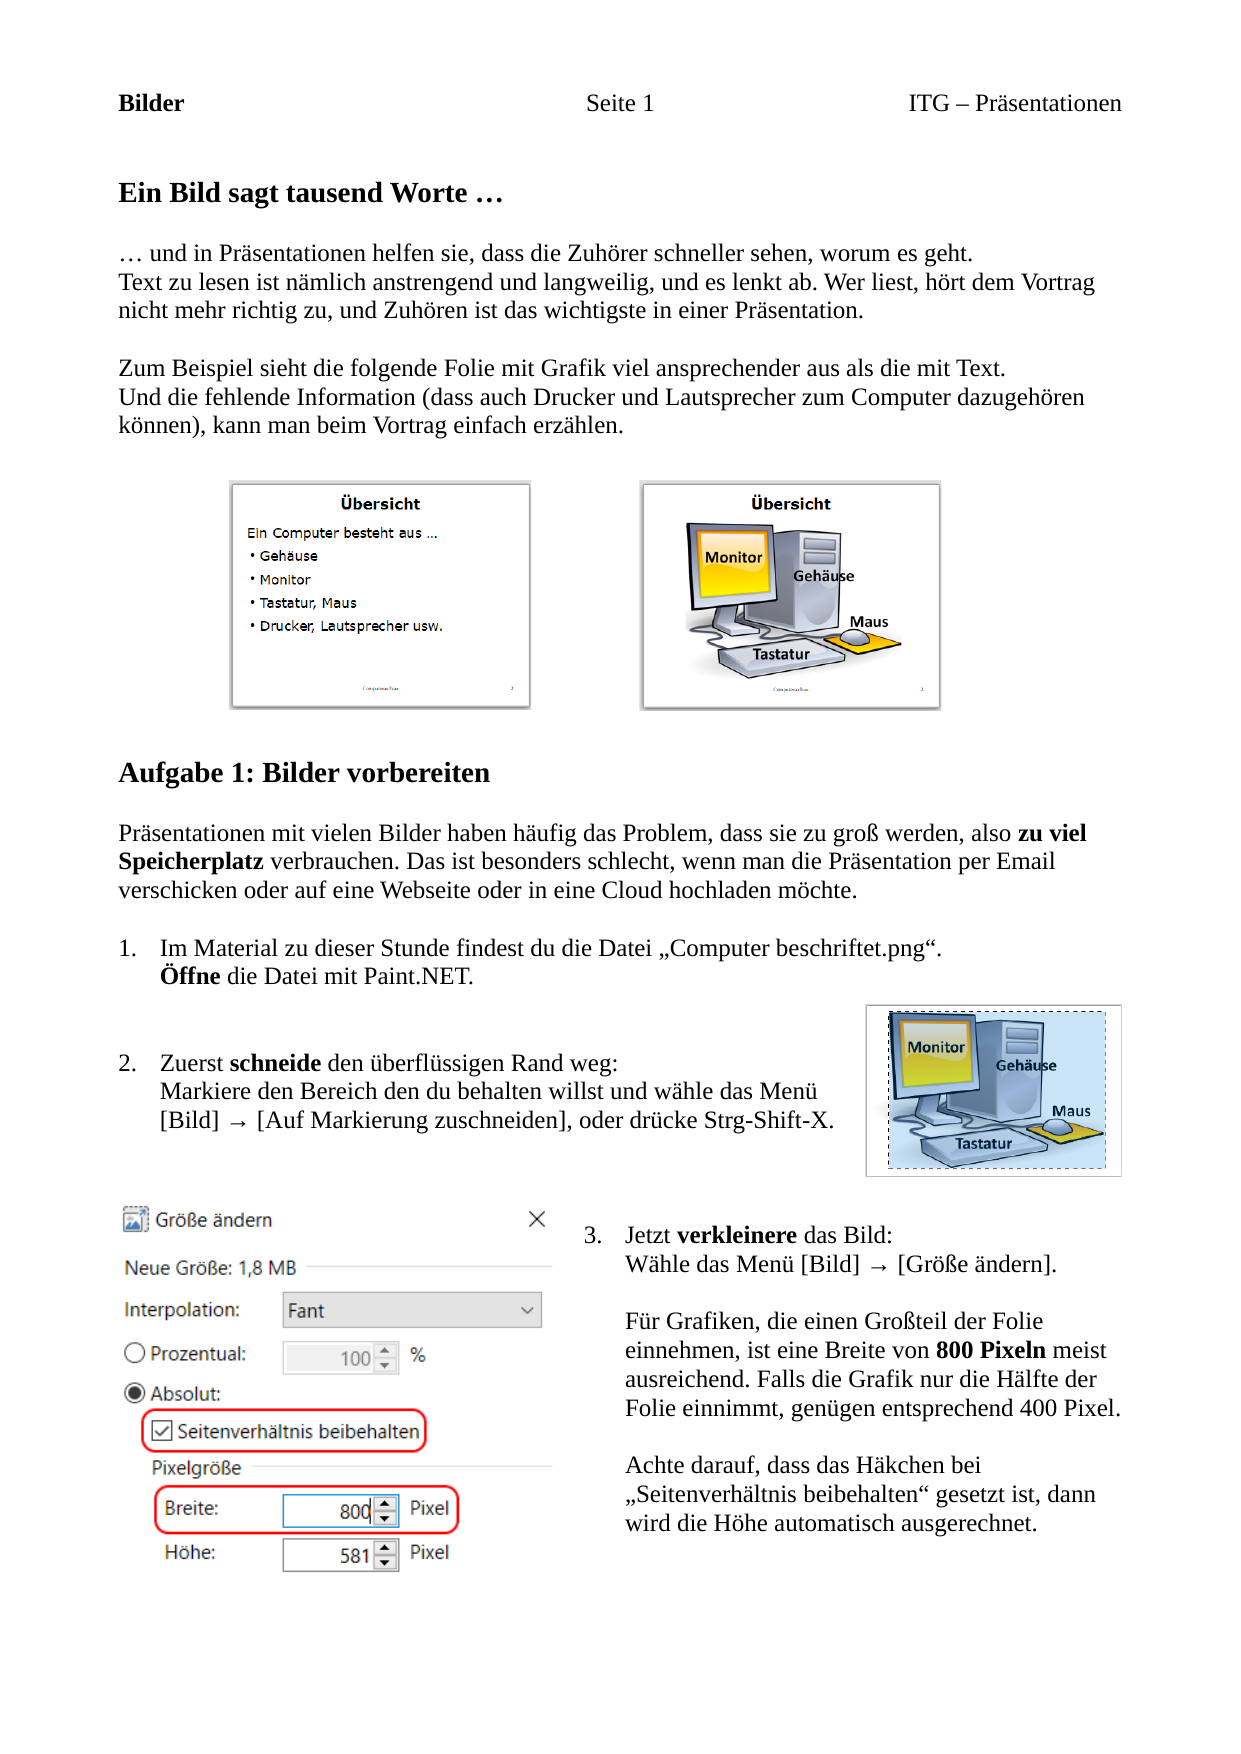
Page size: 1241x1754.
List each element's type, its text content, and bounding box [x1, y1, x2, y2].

list Im Material zu dieser Stunde findest du die Datei „Computer beschriftet.png“. Öffne die Datei mit Paint.NET. [118, 933, 1122, 990]
text Und die fehlende Information (dass auch Drucker und Lautsprecher zum Computer dazugehören können), kann man beim Vortrag einfach erzählen. [118, 382, 1122, 439]
list Jetzt verkleinere das Bild: Wähle das Menü [Bild] → [Größe ändern]. Für Grafiken, die einen Großteil der Folie einnehmen, ist eine Breite von 800 Pixeln meist ausreichend. Falls die Grafik nur die Hälfte der Folie einnimmt, genügen entsprechend 400 Pixel. Achte darauf, dass das Häkchen bei „Seitenverhältnis beibehalten“ gesetzt ist, dann wird die Höhe automatisch ausgerechnet. [554, 1220, 1122, 1536]
picture [118, 1201, 554, 1576]
picture [639, 480, 942, 711]
list Zuerst schneide den überflüssigen Rand weg: Markiere den Bereich den du behalten willst und wähle das Menü [Bild] → [Auf Markierung zuschneiden], oder drücke Strg-Shift-X. [118, 1048, 865, 1134]
text Präsentationen mit vielen Bilder haben häufig das Problem, dass sie zu groß werden, also zu viel Speicherplatz verbrauchen. Das ist besonders schlecht, wenn man die Präsentation per Email verschicken oder auf eine Webseite oder in eine Cloud hochladen möchte. [118, 818, 1122, 904]
text … und in Präsentationen helfen sie, dass die Zuhörer schneller sehen, worum es geht. [118, 238, 1122, 267]
text Zum Beispiel sieht die folgende Folie mit Grafik viel ansprechender aus als die mit Text. [118, 353, 1122, 382]
text Ein Bild sagt tausend Worte … [118, 176, 1122, 209]
text Aufgabe 1: Bilder vorbereiten [118, 755, 1122, 789]
text Text zu lesen ist nämlich anstrengend und langweilig, und es lenkt ab. Wer liest, hört dem Vortrag nicht mehr richtig zu, und Zuhören ist das wichtigste in einer Präsentation. [118, 267, 1122, 324]
picture [865, 1004, 1122, 1177]
picture [228, 480, 532, 710]
